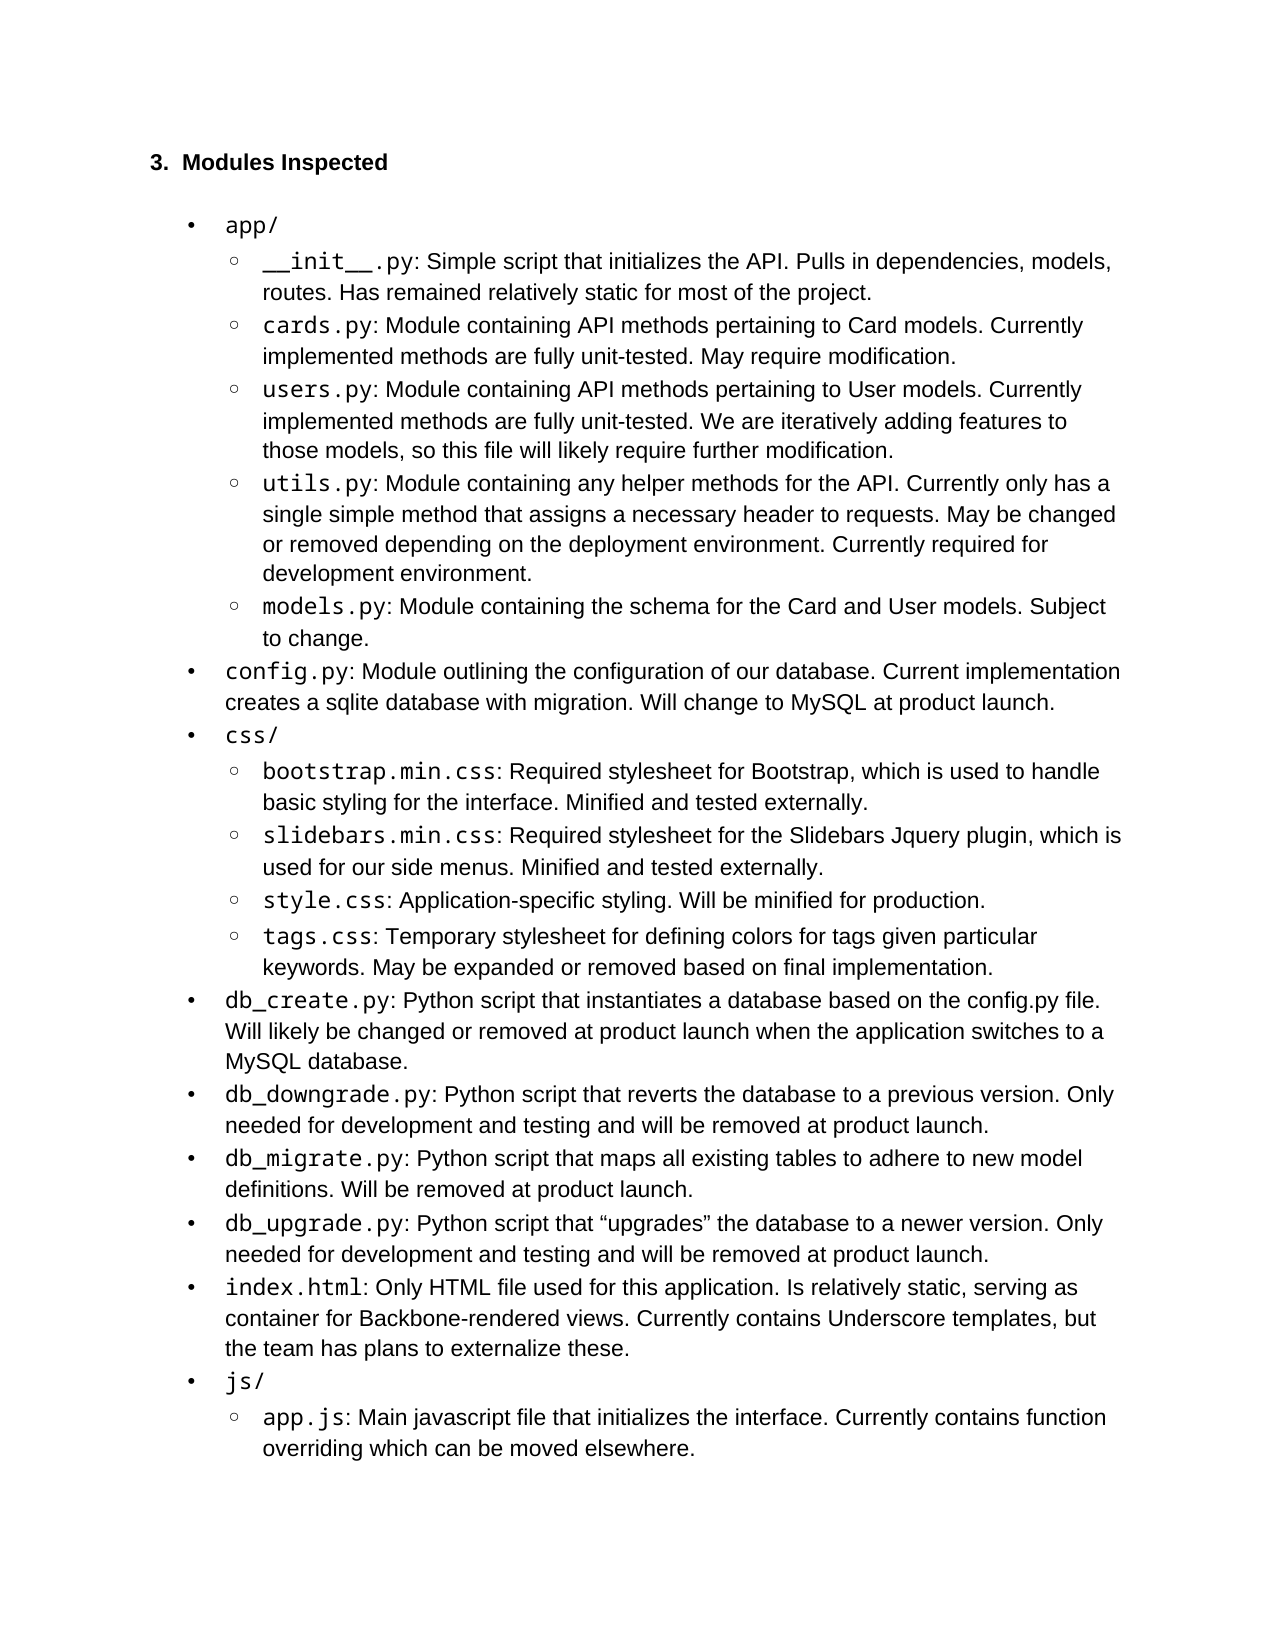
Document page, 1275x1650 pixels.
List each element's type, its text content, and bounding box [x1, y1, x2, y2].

list tags.css: Temporary stylesheet for defining colors for tags given particular keywords. May be expanded or removed based on final implementation. [225, 920, 1125, 980]
list utils.py: Module containing any helper methods for the API. Currently only has a single simple method that assigns a necessary header to requests. May be changed or removed depending on the deployment environment. Currently required for development environment. [225, 467, 1125, 587]
list css/ [187, 719, 1125, 750]
list __init__.py: Simple script that initializes the API. Pulls in dependencies, models, routes. Has remained relatively static for most of the project. [225, 245, 1125, 305]
list users.py: Module containing API methods pertaining to User models. Currently implemented methods are fully unit-tested. We are iteratively adding features to those models, so this file will likely require further modification. [225, 373, 1125, 463]
list db_downgrade.py: Python script that reverts the database to a previous version. Only needed for development and testing and will be removed at product launch. [187, 1078, 1125, 1138]
list app/ [187, 209, 1125, 240]
list js/ [187, 1365, 1125, 1396]
list index.html: Only HTML file used for this application. Is relatively static, serving as container for Backbone-rendered views. Currently contains Underscore templates, but the team has plans to externalize these. [187, 1271, 1125, 1361]
list slidebars.min.css: Required stylesheet for the Slidebars Jquery plugin, which is used for our side menus. Minified and tested externally. [225, 819, 1125, 880]
text 3. Modules Inspected [150, 150, 1125, 176]
list db_upgrade.py: Python script that “upgrades” the database to a newer version. Only needed for development and testing and will be removed at product launch. [187, 1207, 1125, 1267]
list db_create.py: Python script that instantiates a database based on the config.py file. Will likely be changed or removed at product launch when the application switches to a MySQL database. [187, 984, 1125, 1074]
list db_migrate.py: Python script that maps all existing tables to adhere to new model definitions. Will be removed at product launch. [187, 1142, 1125, 1203]
list style.css: Application-specific styling. Will be minified for production. [225, 884, 1125, 915]
list bootstrap.min.css: Required stylesheet for Bootstrap, which is used to handle basic styling for the interface. Minified and tested externally. [225, 755, 1125, 816]
list app.js: Main javascript file that initializes the interface. Currently contains function overriding which can be moved elsewhere. [225, 1401, 1125, 1491]
list cards.py: Module containing API methods pertaining to Card models. Currently implemented methods are fully unit-tested. May require modification. [225, 309, 1125, 370]
list config.py: Module outlining the configuration of our database. Current implementation creates a sqlite database with migration. Will change to MySQL at product launch. [187, 655, 1125, 715]
list models.py: Module containing the schema for the Card and User models. Subject to change. [225, 590, 1125, 651]
